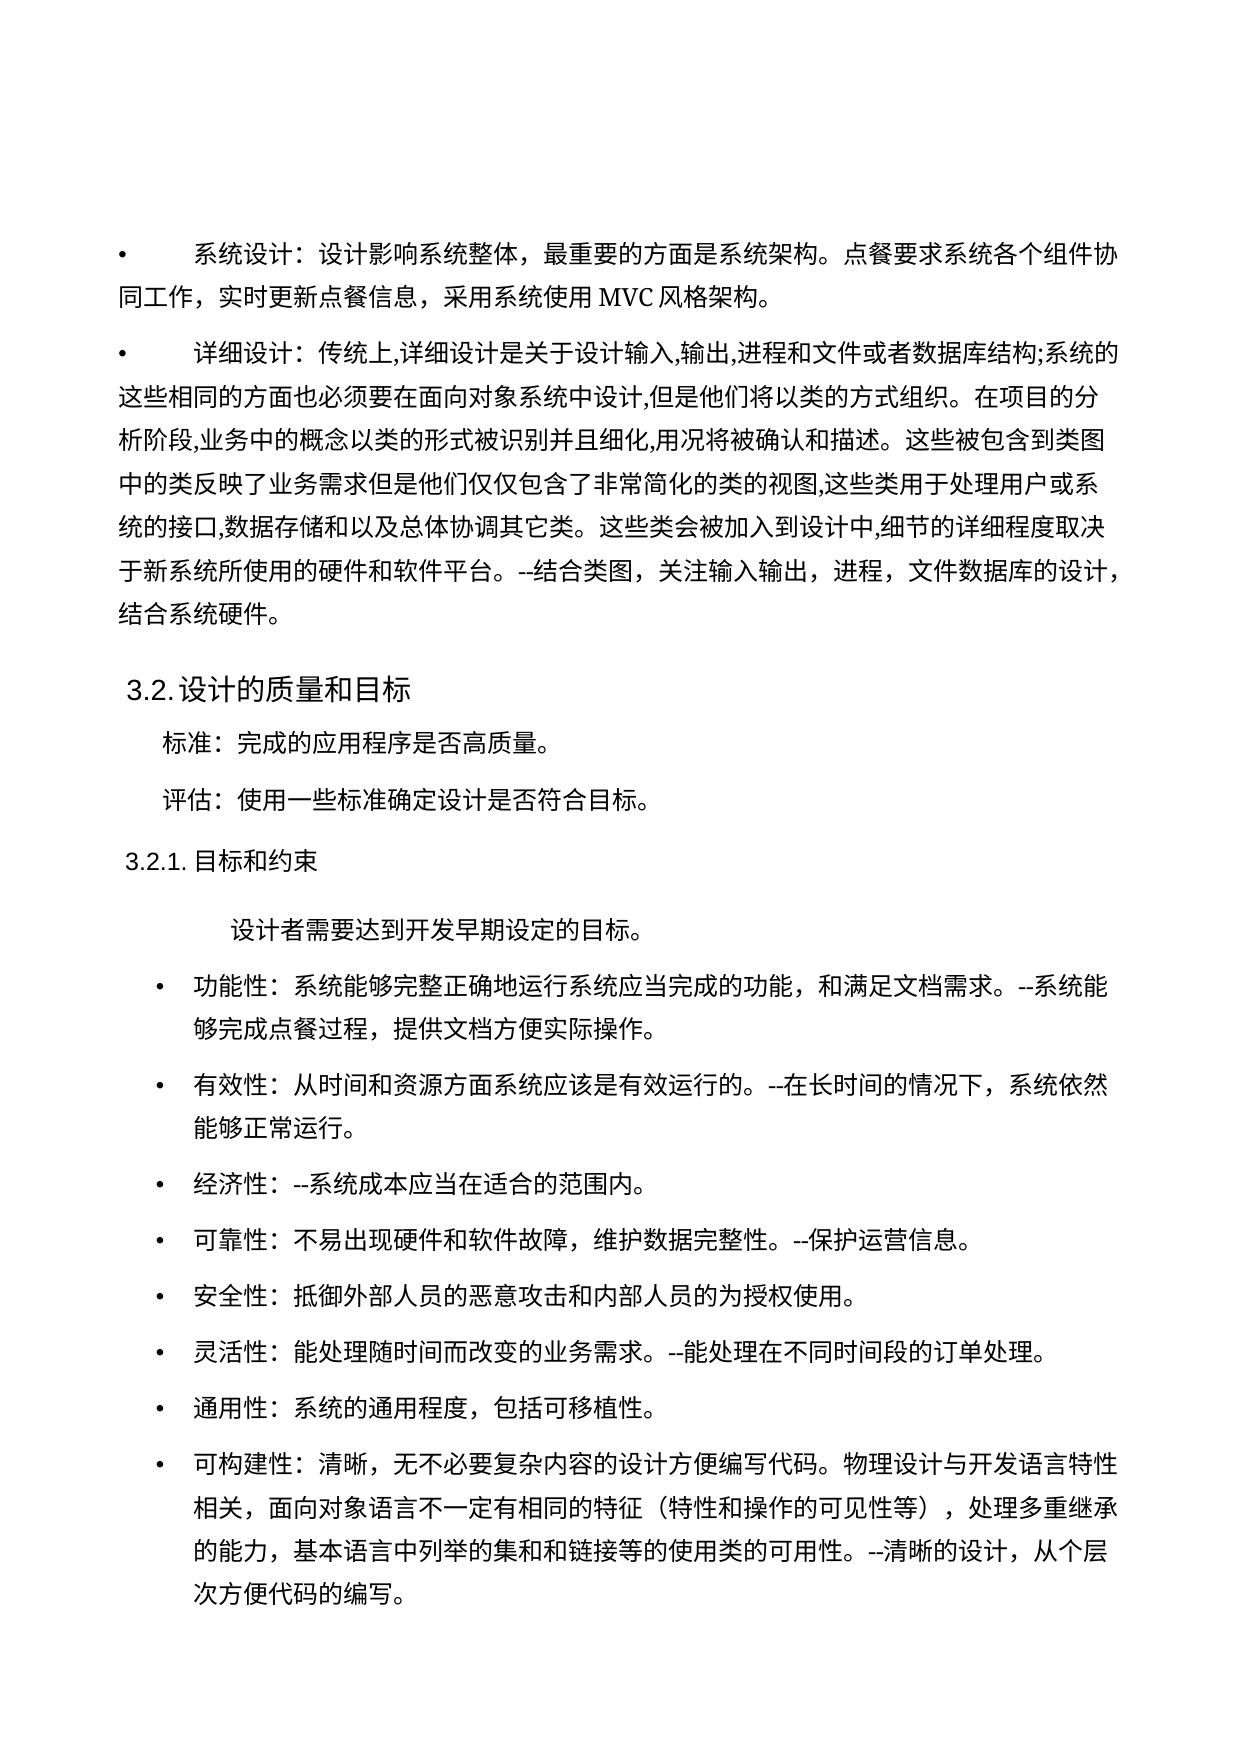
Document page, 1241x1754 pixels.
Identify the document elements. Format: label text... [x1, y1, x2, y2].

list 详细设计：传统上,详细设计是关于设计输入,输出,进程和文件或者数据库结构;系统的这些相同的方面也必须要在面向对象系统中设计,但是他们将以类的方式组织。在项目的分析阶段,业务中的概念以类的形式被识别并且细化,用况将被确认和描述。这些被包含到类图中的类反映了业务需求但是他们仅仅包含了非常简化的类的视图,这些类用于处理用户或系统的接口,数据存储和以及总体协调其它类。这些类会被加入到设计中,细节的详细程度取决于新系统所使用的硬件和软件平台。--结合类图，关注输入输出，进程，文件数据库的设计，结合系统硬件。 [118, 334, 1122, 631]
text 设计者需要达到开发早期设定的目标。 [231, 910, 1122, 946]
list 灵活性：能处理随时间而改变的业务需求。--能处理在不同时间段的订单处理。 [156, 1333, 1122, 1369]
list 功能性：系统能够完整正确地运行系统应当完成的功能，和满足文档需求。--系统能够完成点餐过程，提供文档方便实际操作。 [156, 966, 1122, 1046]
list 可构建性：清晰，无不必要复杂内容的设计方便编写代码。物理设计与开发语言特性相关，面向对象语言不一定有相同的特征（特性和操作的可见性等），处理多重继承的能力，基本语言中列举的集和和链接等的使用类的可用性。--清晰的设计，从个层次方便代码的编写。 [156, 1444, 1122, 1611]
text 标准：完成的应用程序是否高质量。 [118, 724, 1122, 760]
list 经济性：--系统成本应当在适合的范围内。 [156, 1165, 1122, 1201]
list 可靠性：不易出现硬件和软件故障，维护数据完整性。--保护运营信息。 [156, 1221, 1122, 1257]
list 系统设计：设计影响系统整体，最重要的方面是系统架构。点餐要求系统各个组件协同工作，实时更新点餐信息，采用系统使用MVC风格架构。 [118, 234, 1122, 314]
subtitle 设计的质量和目标 [118, 667, 1122, 709]
subtitle 目标和约束 [118, 842, 1122, 878]
text 评估：使用一些标准确定设计是否符合目标。 [118, 780, 1122, 816]
list 安全性：抵御外部人员的恶意攻击和内部人员的为授权使用。 [156, 1277, 1122, 1313]
list 通用性：系统的通用程度，包括可移植性。 [156, 1389, 1122, 1425]
list 有效性：从时间和资源方面系统应该是有效运行的。--在长时间的情况下，系统依然能够正常运行。 [156, 1066, 1122, 1145]
